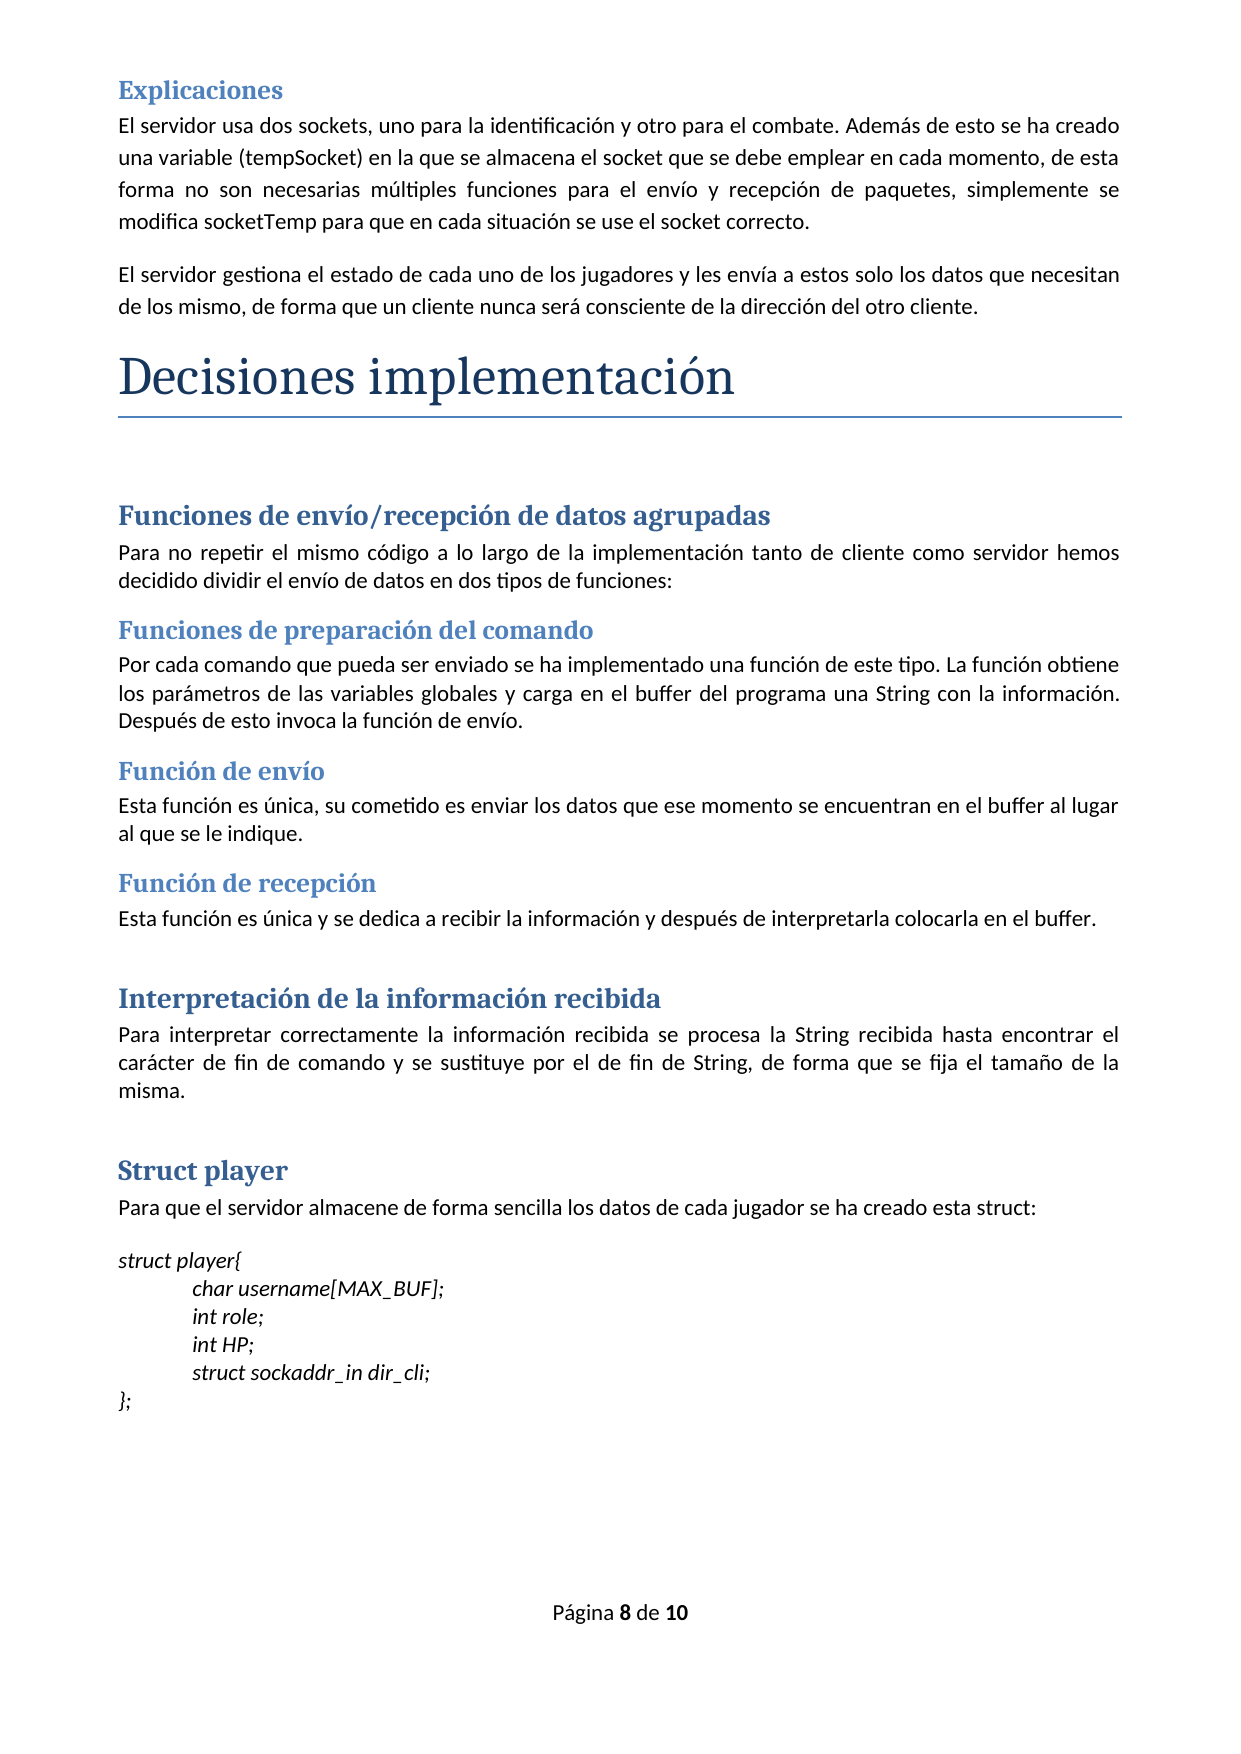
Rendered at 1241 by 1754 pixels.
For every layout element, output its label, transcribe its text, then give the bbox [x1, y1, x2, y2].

text struct sockaddr_in dir_cli; [118, 1358, 1122, 1386]
subtitle Struct player [118, 1154, 1122, 1188]
text int role; [118, 1302, 1122, 1330]
text Esta función es única y se dedica a recibir la información y después de interpretarla colocarla en el buffer. [118, 904, 1122, 932]
text Decisiones implementación [118, 346, 1122, 416]
subtitle Explicaciones [118, 75, 1122, 106]
text Esta función es única, su cometido es enviar los datos que ese momento se encuentran en el buffer al lugar al que se le indique. [118, 791, 1122, 847]
text El servidor usa dos sockets, uno para la identificación y otro para el combate. Además de esto se ha creado una variable (tempSocket) en la que se almacena el socket que se debe emplear en cada momento, de esta forma no son necesarias múltiples funciones para el envío y recepción de paquetes, simplemente se modifica socketTemp para que en cada situación se use el socket correcto. [118, 111, 1122, 235]
text Para no repetir el mismo código a lo largo de la implementación tanto de cliente como servidor hemos decidido dividir el envío de datos en dos tipos de funciones: [118, 538, 1122, 594]
text Por cada comando que pueda ser enviado se ha implementado una función de este tipo. La función obtiene los parámetros de las variables globales y carga en el buffer del programa una String con la información. Después de esto invoca la función de envío. [118, 651, 1122, 735]
subtitle Funciones de preparación del comando [118, 615, 1122, 646]
text struct player{ [118, 1246, 1122, 1274]
text Para interpretar correctamente la información recibida se procesa la String recibida hasta encontrar el carácter de fin de comando y se sustituye por el de fin de String, de forma que se fija el tamaño de la misma. [118, 1020, 1122, 1104]
subtitle Funciones de envío/recepción de datos agrupadas [118, 499, 1122, 533]
text El servidor gestiona el estado de cada uno de los jugadores y les envía a estos solo los datos que necesitan de los mismo, de forma que un cliente nunca será consciente de la dirección del otro cliente. [118, 260, 1122, 321]
subtitle Función de recepción [118, 868, 1122, 899]
text }; [118, 1386, 1122, 1414]
subtitle Interpretación de la información recibida [118, 982, 1122, 1015]
text int HP; [118, 1330, 1122, 1358]
text Para que el servidor almacene de forma sencilla los datos de cada jugador se ha creado esta struct: [118, 1193, 1122, 1221]
text char username[MAX_BUF]; [118, 1274, 1122, 1302]
subtitle Función de envío [118, 756, 1122, 787]
